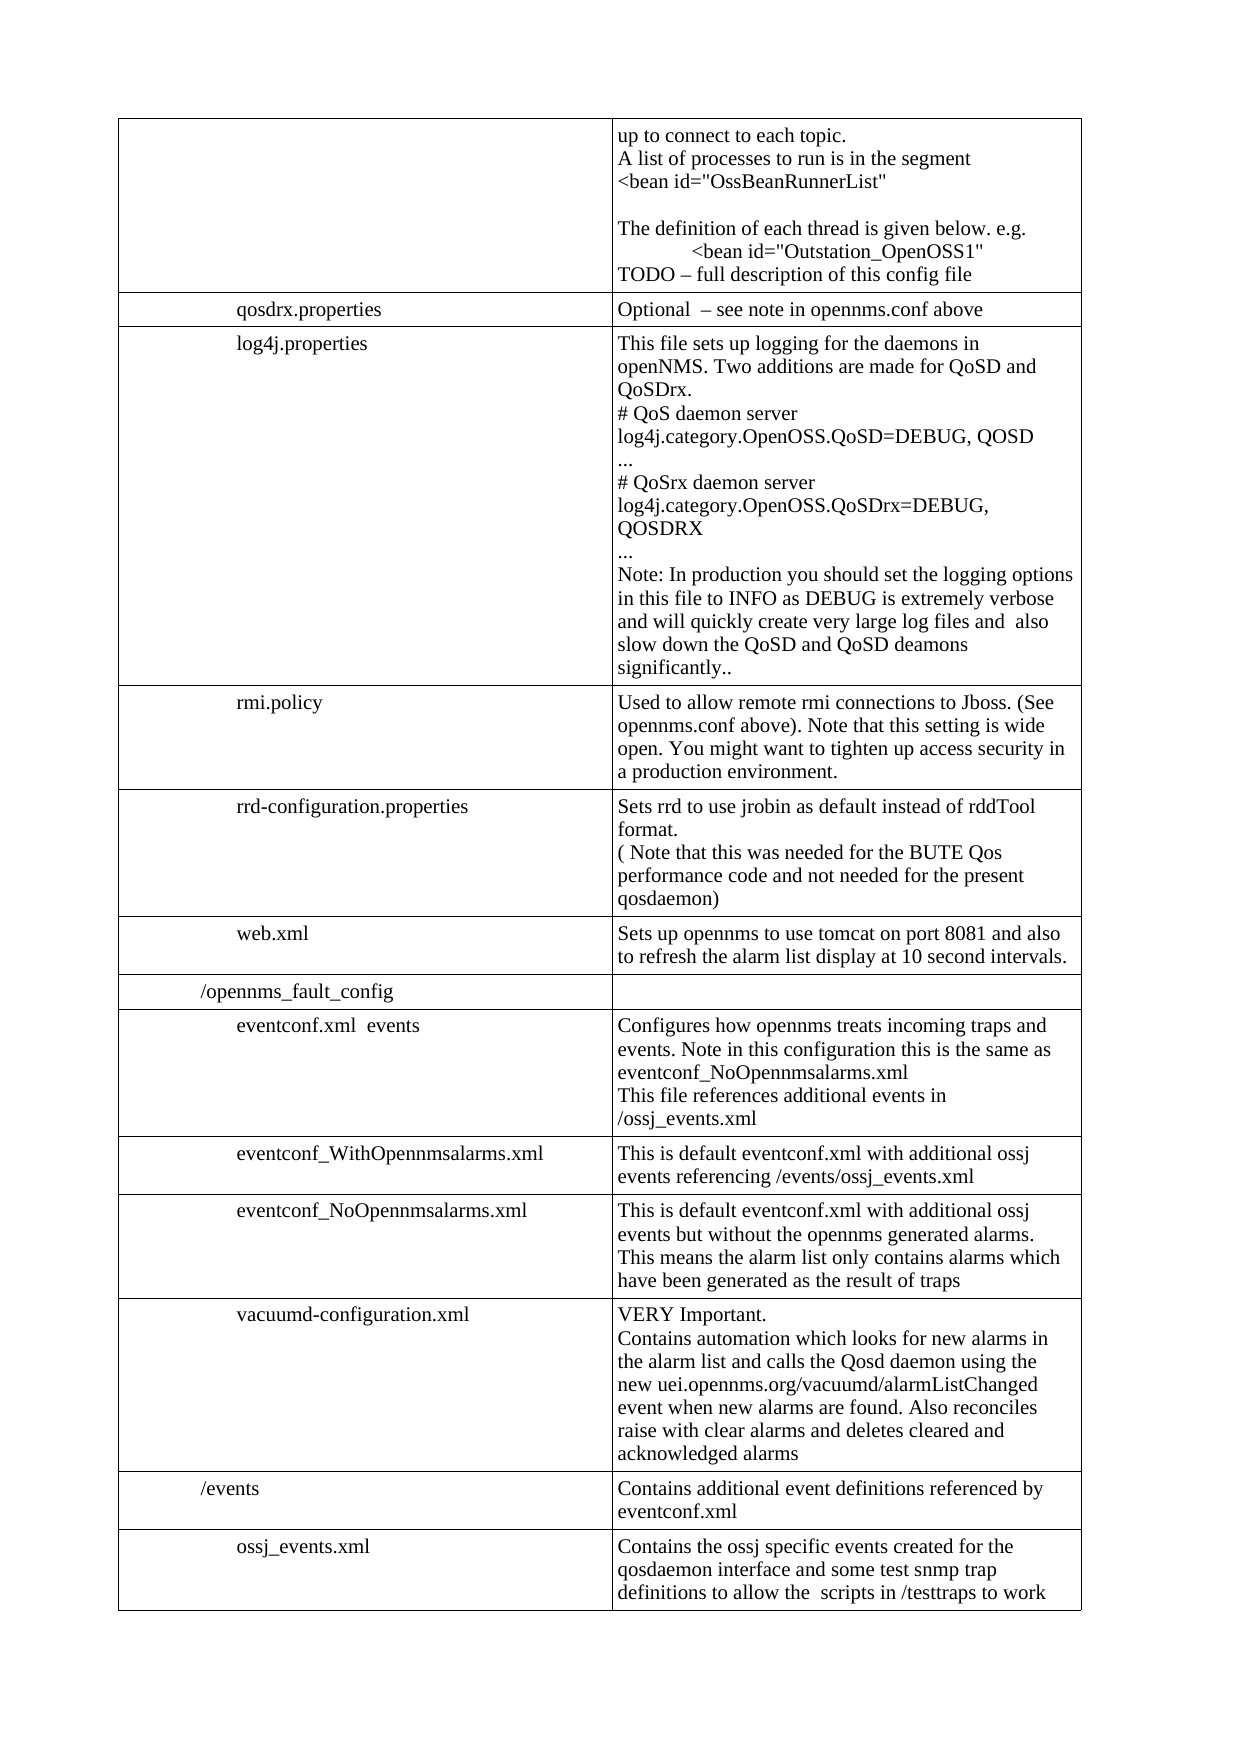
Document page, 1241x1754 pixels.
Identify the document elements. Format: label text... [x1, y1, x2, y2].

table_cell qosdrx.properties [119, 293, 612, 326]
table_cell Contains the ossj specific events created for the qosdaemon interface and some test snmp trap definitions to allow the scripts in /testtraps to work [613, 1530, 1081, 1610]
table_cell /opennms_fault_config [119, 975, 612, 1008]
table_cell VERY Important. Contains automation which looks for new alarms in the alarm list and calls the Qosd daemon using the new uei.opennms.org/vacuumd/alarmListChanged event when new alarms are found. Also reconciles raise with clear alarms and deletes cleared and acknowledged alarms [613, 1299, 1081, 1471]
table_cell [119, 119, 612, 292]
table_cell rrd-configuration.properties [119, 790, 612, 916]
table_cell eventconf_WithOpennmsalarms.xml [119, 1137, 612, 1193]
table_cell This file sets up logging for the daemons in openNMS. Two additions are made for QoSD and QoSDrx. # QoS daemon server log4j.category.OpenOSS.QoSD=DEBUG, QOSD ... # QoSrx daemon server log4j.category.OpenOSS.QoSDrx=DEBUG, QOSDRX ... Note: In production you should set the logging options in this file to INFO as DEBUG is extremely verbose and will quickly create very large log files and also slow down the QoSD and QoSD deamons significantly.. [613, 327, 1081, 685]
table_cell up to connect to each topic. A list of processes to run is in the segment <bean id="OssBeanRunnerList" The definition of each thread is given below. e.g. <bean id="Outstation_OpenOSS1" TODO – full description of this config file [613, 119, 1081, 292]
table_cell This is default eventconf.xml with additional ossj events referencing /events/ossj_events.xml [613, 1137, 1081, 1193]
table_cell Sets up opennms to use tomcat on port 8081 and also to refresh the alarm list display at 10 second intervals. [613, 917, 1081, 974]
table_cell [613, 975, 1081, 1008]
table_cell vacuumd-configuration.xml [119, 1299, 612, 1471]
table_cell This is default eventconf.xml with additional ossj events but without the opennms generated alarms. This means the alarm list only contains alarms which have been generated as the result of traps [613, 1195, 1081, 1297]
table_cell Used to allow remote rmi connections to Jboss. (See opennms.conf above). Note that this setting is wide open. You might want to tighten up access security in a production environment. [613, 686, 1081, 789]
table_cell Configures how opennms treats incoming traps and events. Note in this configuration this is the same as eventconf_NoOpennmsalarms.xml This file references additional events in /ossj_events.xml [613, 1010, 1081, 1136]
table_cell /events [119, 1472, 612, 1529]
table_cell eventconf_NoOpennmsalarms.xml [119, 1195, 612, 1297]
table_cell eventconf.xml events [119, 1010, 612, 1136]
table_cell rmi.policy [119, 686, 612, 789]
table_cell Contains additional event definitions referenced by eventconf.xml [613, 1472, 1081, 1529]
table_cell Optional – see note in opennms.conf above [613, 293, 1081, 326]
table_cell Sets rrd to use jrobin as default instead of rddTool format. ( Note that this was needed for the BUTE Qos performance code and not needed for the present qosdaemon) [613, 790, 1081, 916]
table_cell ossj_events.xml [119, 1530, 612, 1610]
table_cell web.xml [119, 917, 612, 974]
table_cell log4j.properties [119, 327, 612, 685]
